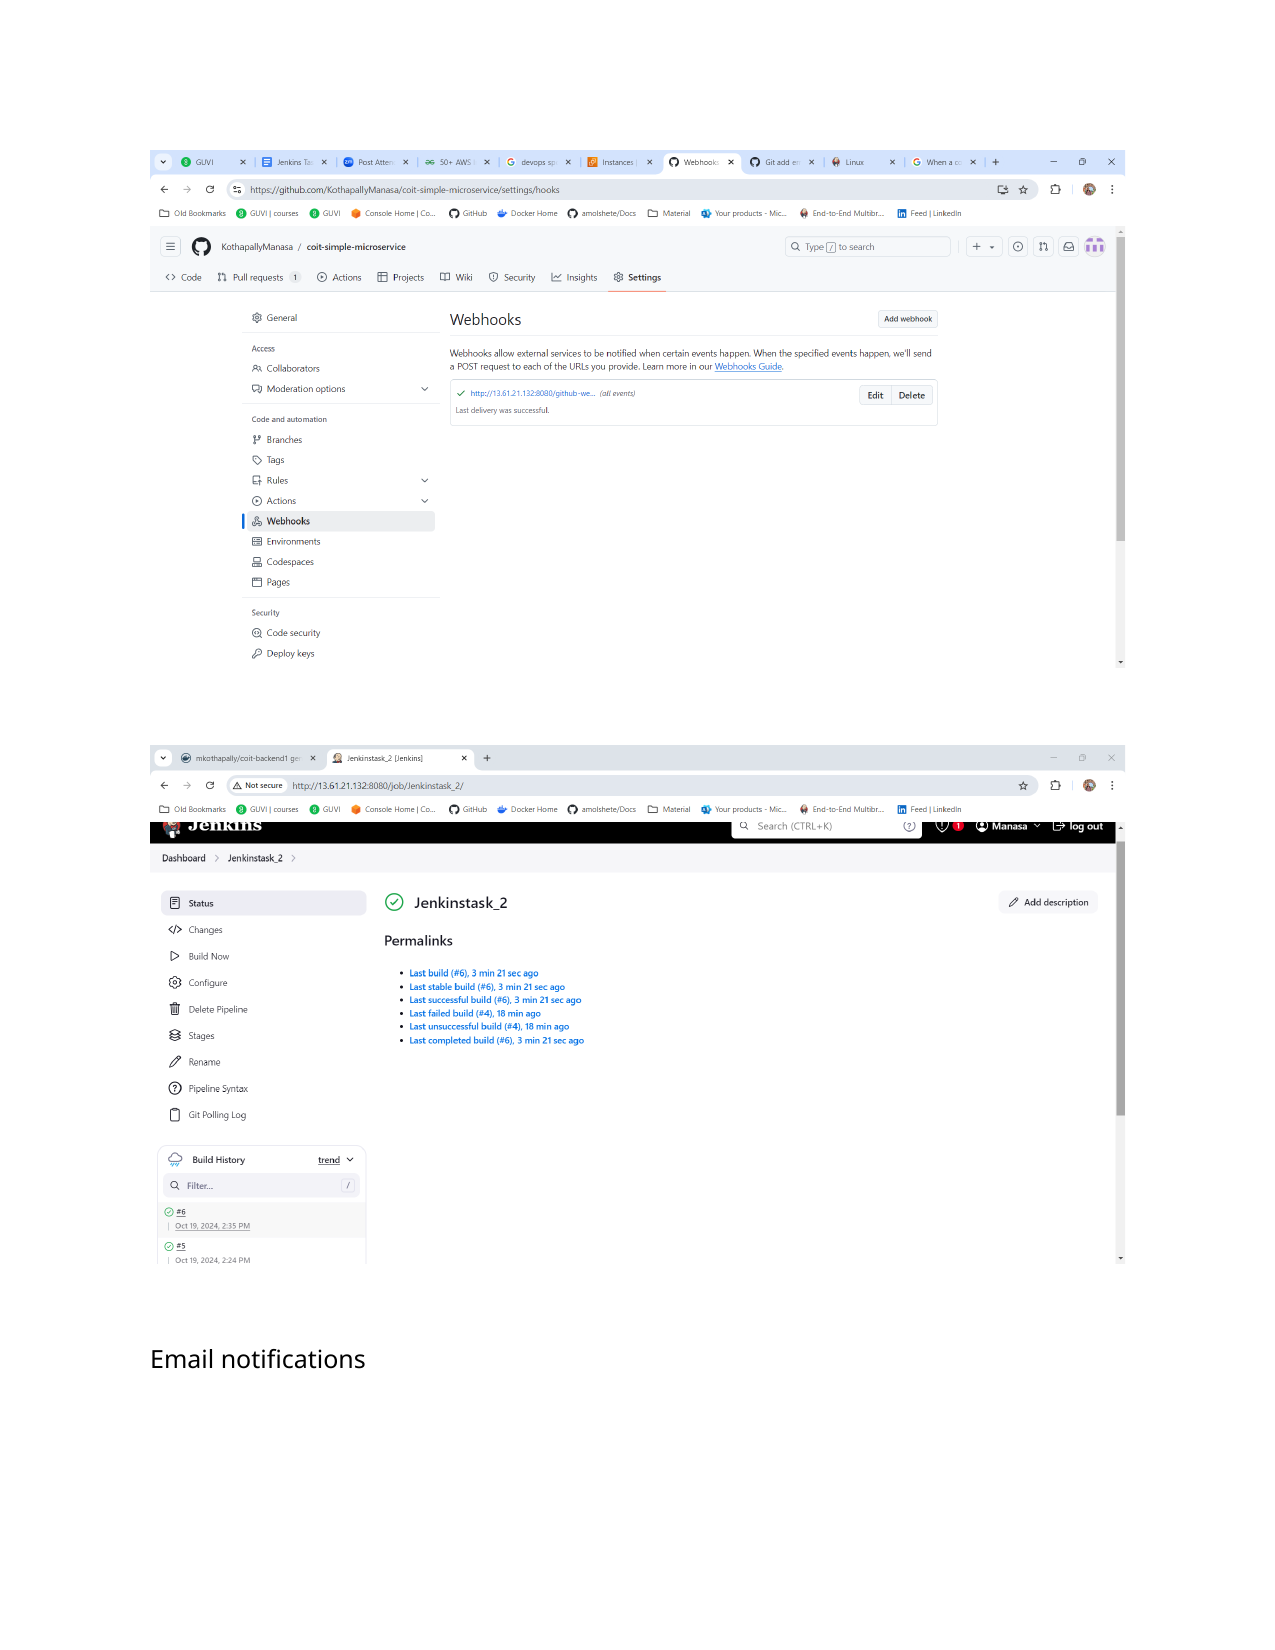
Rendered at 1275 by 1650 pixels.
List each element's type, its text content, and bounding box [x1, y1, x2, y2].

text Email notifications [150, 1341, 1125, 1375]
